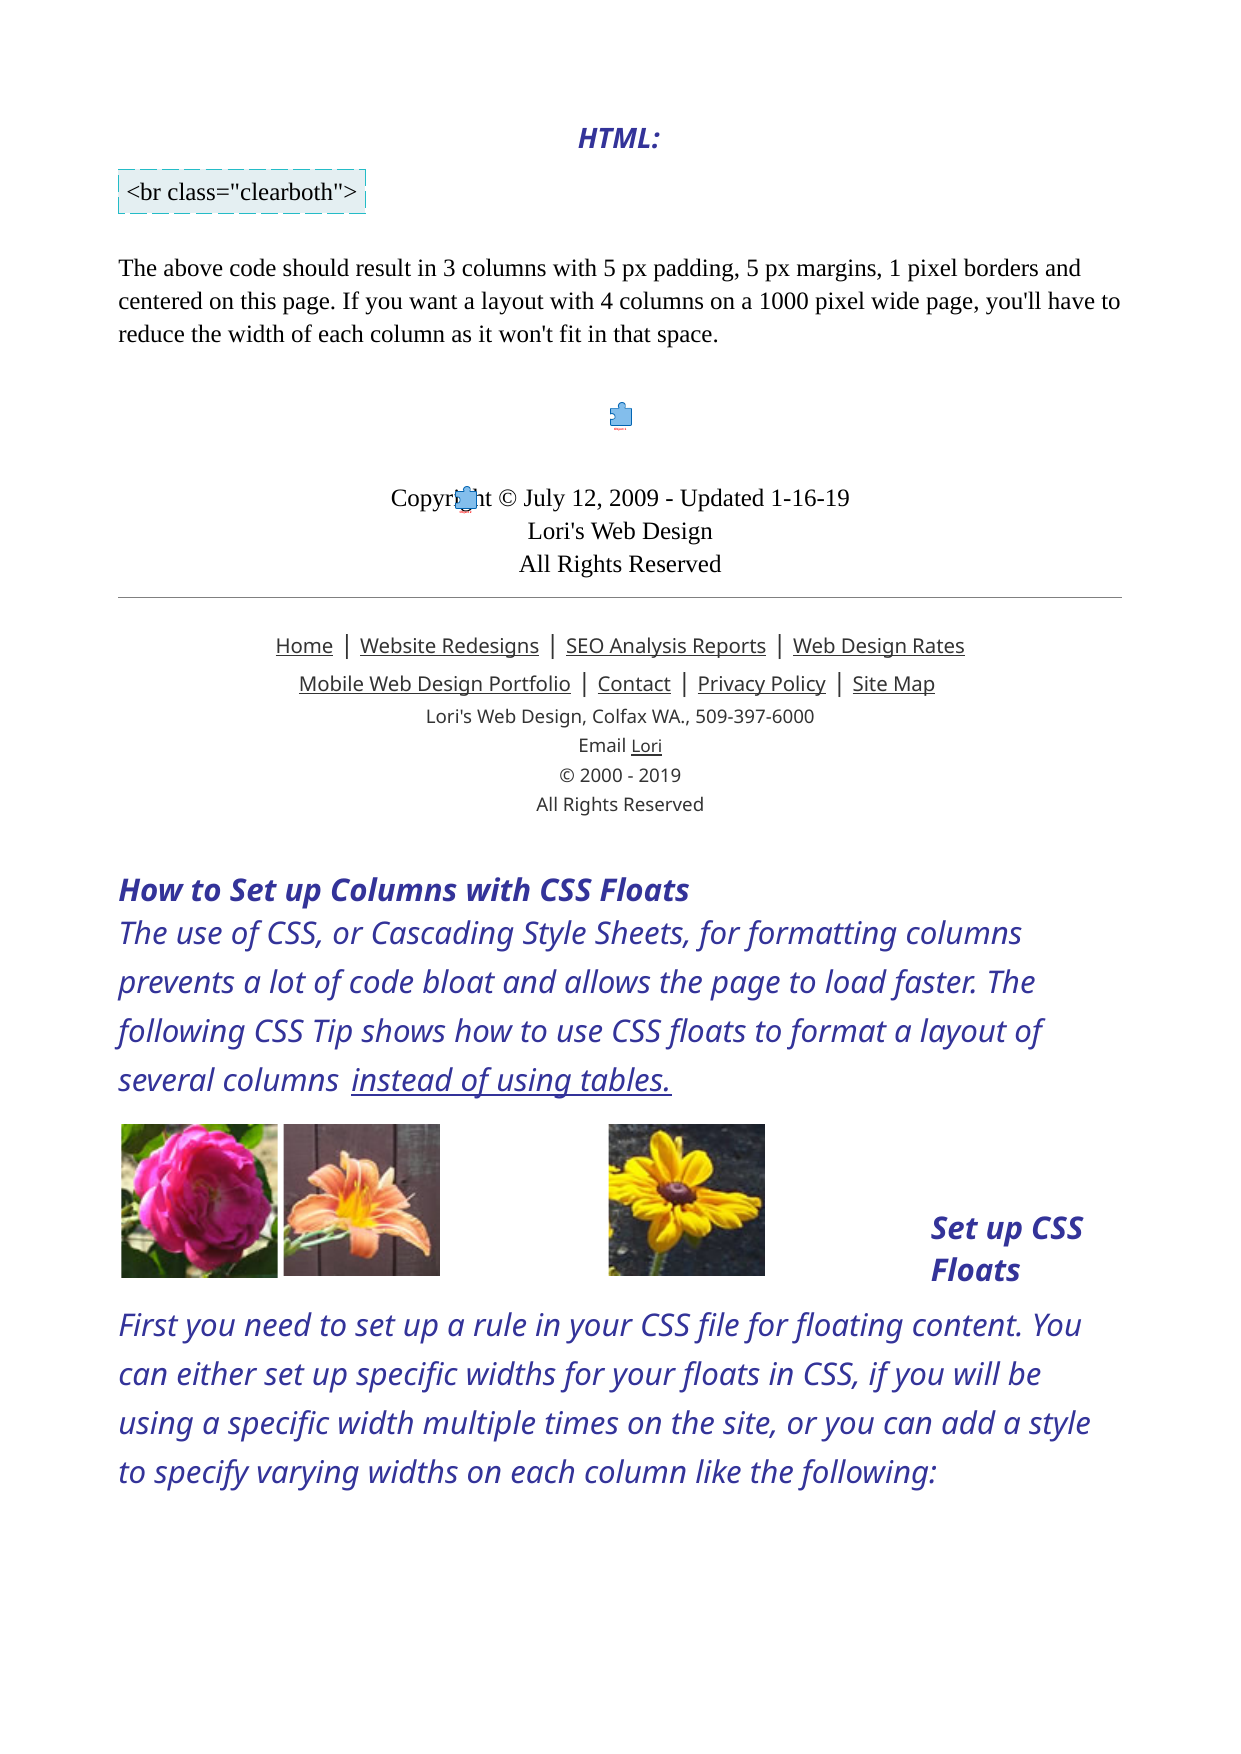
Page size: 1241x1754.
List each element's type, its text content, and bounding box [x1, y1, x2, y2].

picture [283, 1124, 440, 1276]
text Copyright © July 12, 2009 - Updated 1-16-19 Lori's Web Design All Rights Reserved [118, 483, 1122, 578]
text The above code should result in 3 columns with 5 px padding, 5 px margins, 1 pixel borders and centered on this page. If you want a layout with 4 columns on a 1000 pixel wide page, you'll have to reduce the width of each column as it won't fit in that space. [118, 220, 1122, 348]
text Home | Website Redesigns | SEO Analysis Reports | Web Design Rates Mobile Web Design Portfolio | Contact | Privacy Policy | Site Map [118, 626, 1122, 698]
subtitle How to Set up Columns with CSS Floats [118, 868, 1122, 911]
subtitle Set up CSS Floats [118, 1206, 1122, 1291]
text <br class="clearboth"> [118, 169, 1122, 213]
subtitle HTML: [118, 118, 1122, 156]
text The use of CSS, or Cascading Style Sheets, for formatting columns prevents a lot of code bloat and allows the page to load faster. The following CSS Tip shows how to use CSS floats to format a layout of several columns instead of using tables. [118, 911, 1122, 1100]
picture [121, 1124, 278, 1278]
text Lori's Web Design, Colfax WA., 509-397-6000 Email Lori © 2000 - 2019 All Rights Reserved [118, 703, 1122, 817]
text First you need to set up a rule in your CSS file for floating content. You can either set up specific widths for your floats in CSS, if you will be using a specific width multiple times on the site, or you can add a style to specify varying widths on each column like the following: [118, 1303, 1122, 1493]
picture [608, 1124, 765, 1276]
